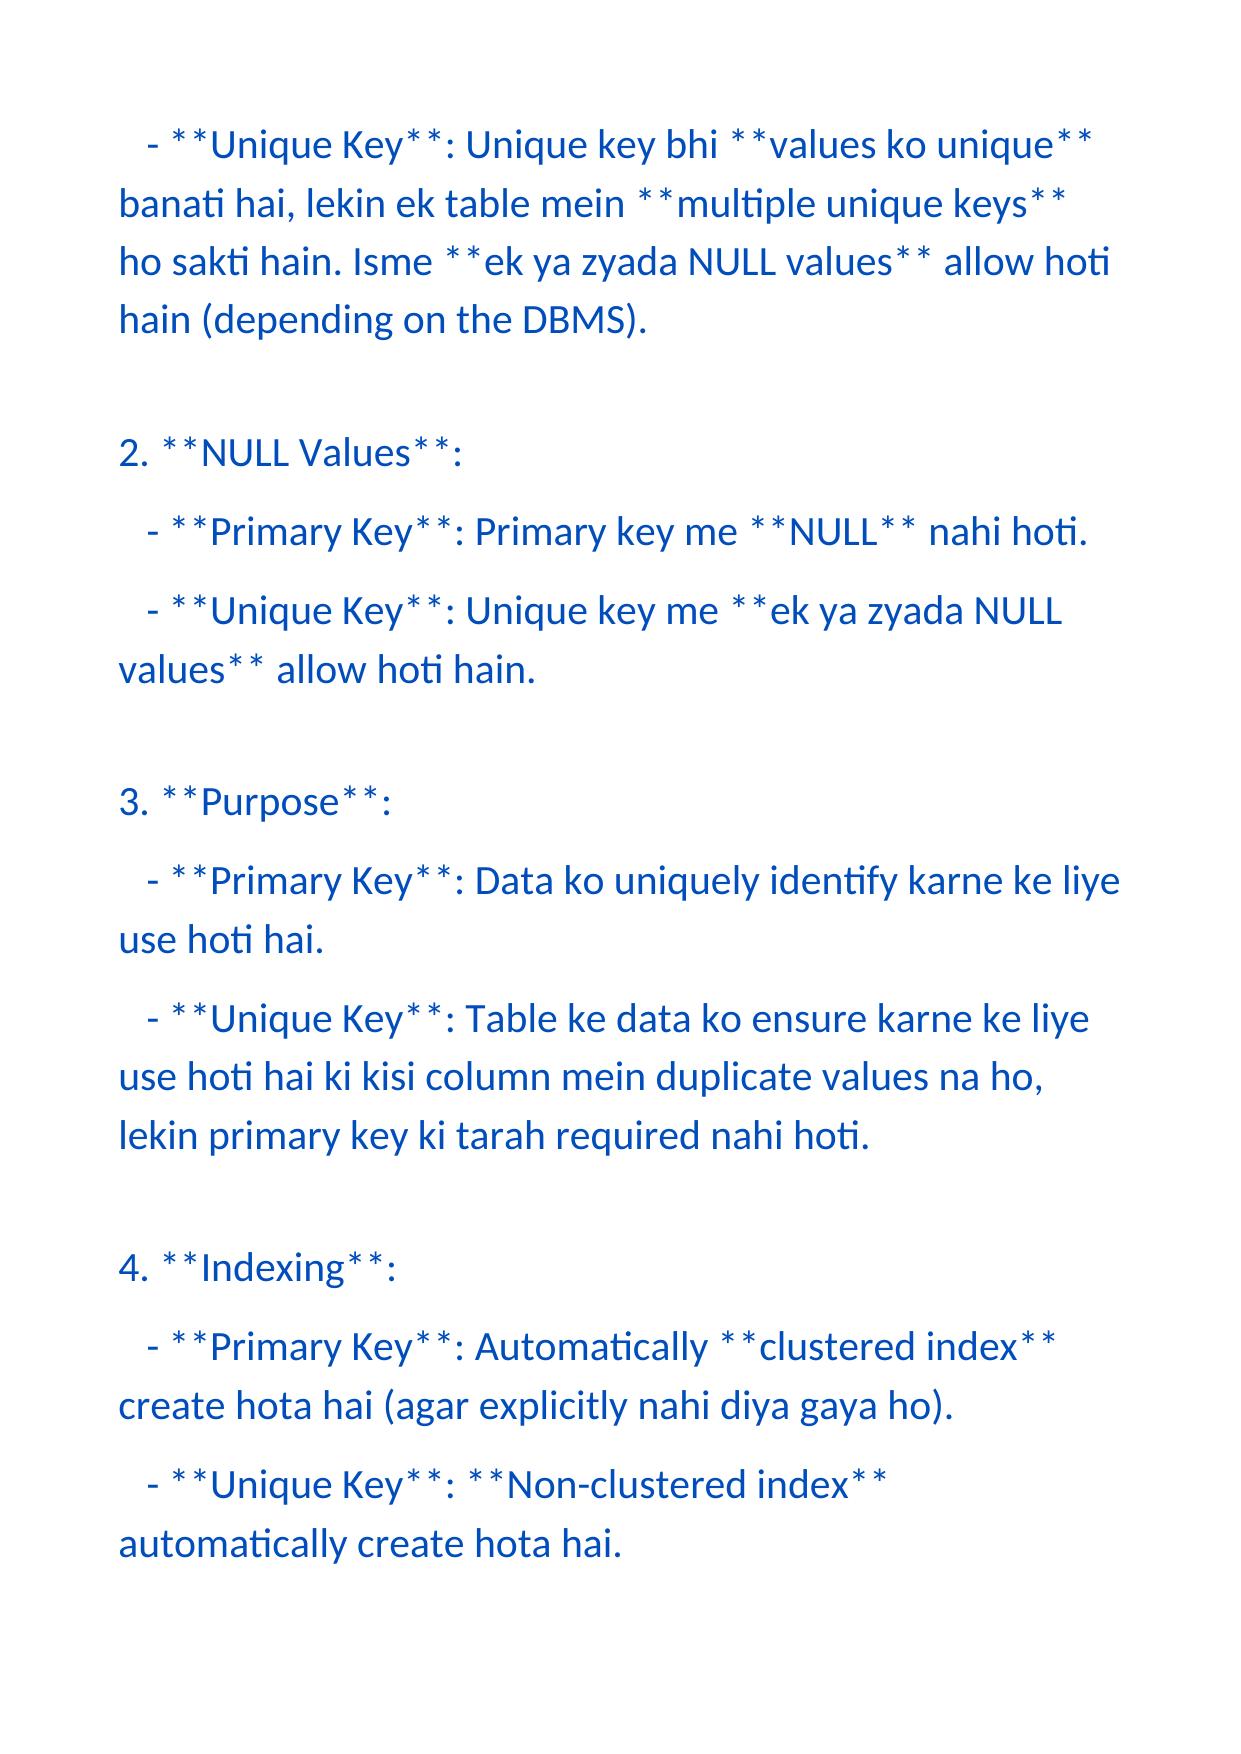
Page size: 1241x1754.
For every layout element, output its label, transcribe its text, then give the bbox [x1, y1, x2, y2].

text - **Primary Key**: Data ko uniquely identify karne ke liye use hoti hai. [118, 854, 1122, 963]
text 4. **Indexing**: [118, 1241, 1122, 1292]
text 3. **Purpose**: [118, 775, 1122, 826]
text - **Unique Key**: **Non-clustered index** automatically create hota hai. [118, 1458, 1122, 1567]
text - **Unique Key**: Unique key me **ek ya zyada NULL values** allow hoti hain. [118, 584, 1122, 693]
text - **Unique Key**: Table ke data ko ensure karne ke liye use hoti hai ki kisi column mein duplicate values na ho, lekin primary key ki tarah required nahi hoti. [118, 992, 1122, 1160]
text 2. **NULL Values**: [118, 426, 1122, 477]
text - **Unique Key**: Unique key bhi **values ko unique** banati hai, lekin ek table mein **multiple unique keys** ho sakti hain. Isme **ek ya zyada NULL values** allow hoti hain (depending on the DBMS). [118, 118, 1122, 344]
text - **Primary Key**: Primary key me **NULL** nahi hoti. [118, 505, 1122, 556]
text - **Primary Key**: Automatically **clustered index** create hota hai (agar explicitly nahi diya gaya ho). [118, 1320, 1122, 1430]
